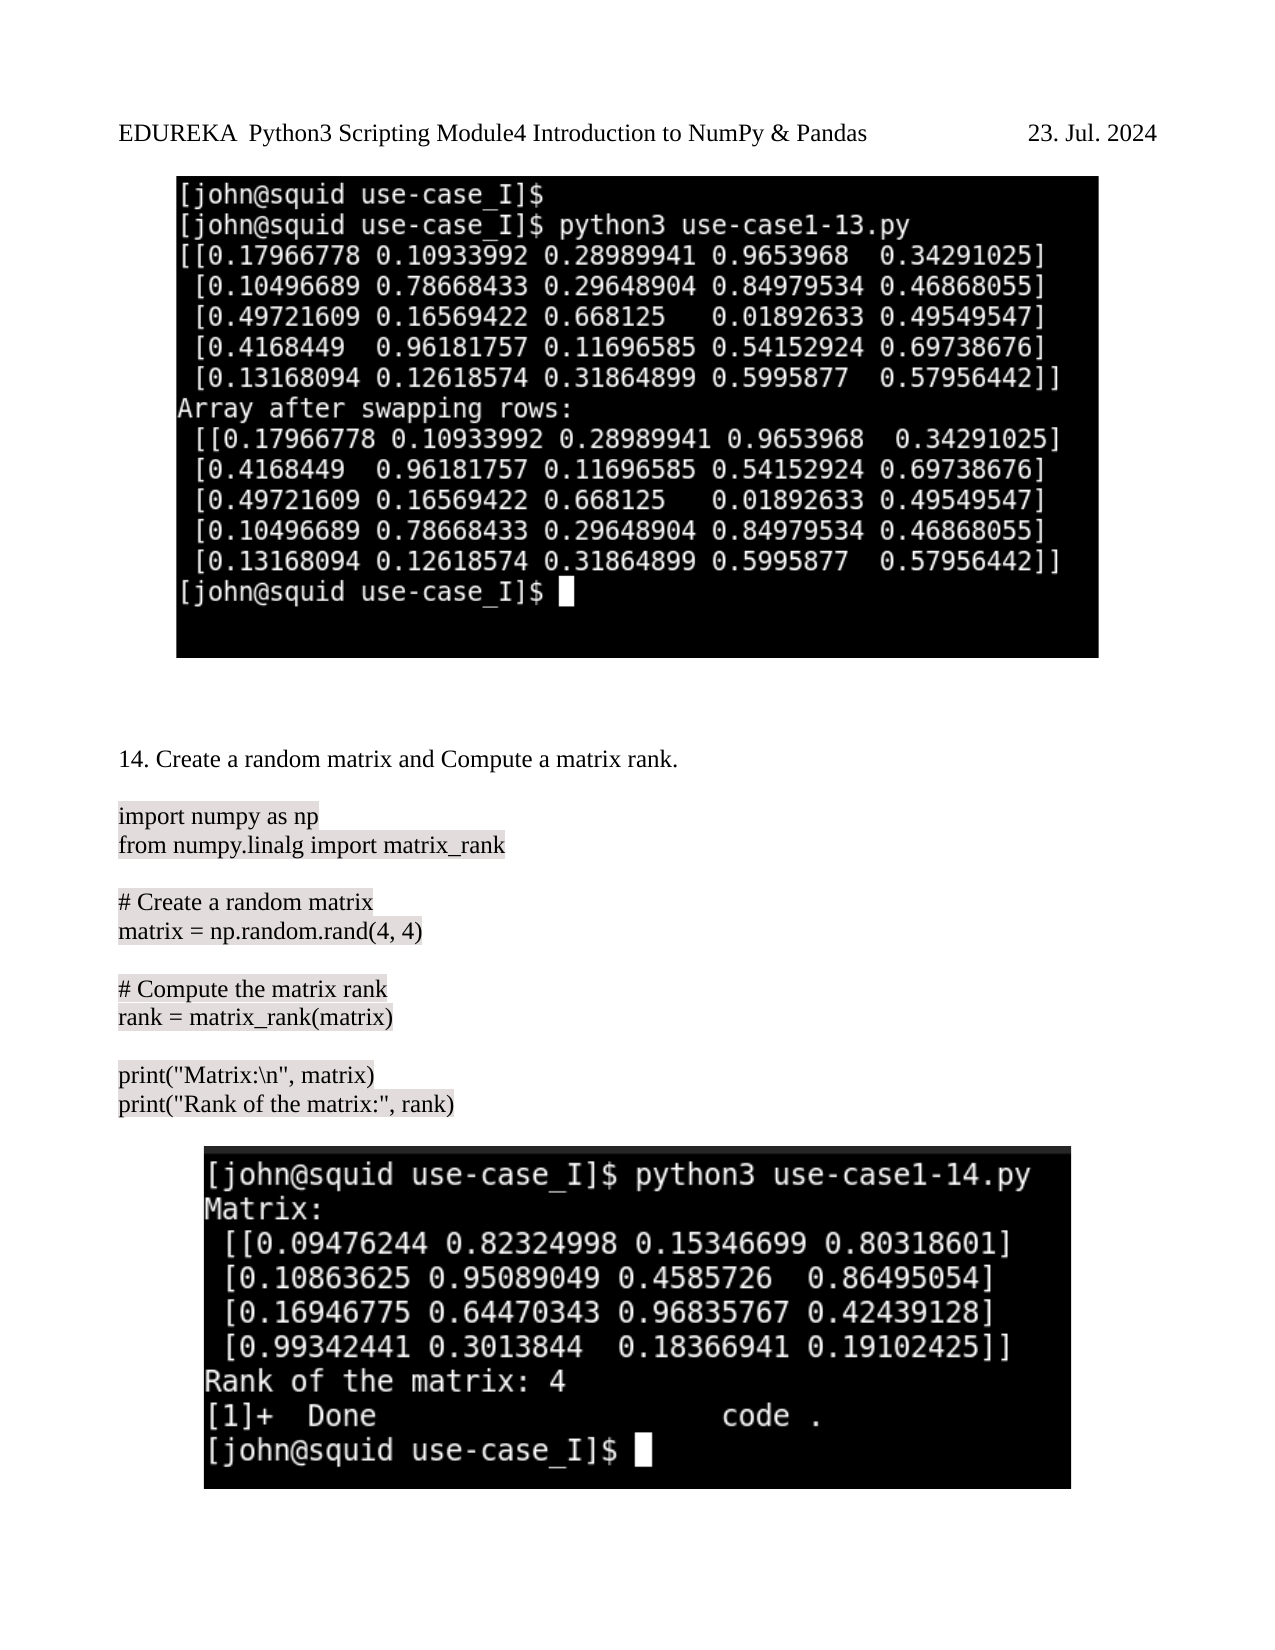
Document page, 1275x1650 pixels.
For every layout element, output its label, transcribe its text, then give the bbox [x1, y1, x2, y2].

text 14. Create a random matrix and Compute a matrix rank. [118, 744, 1157, 772]
picture [176, 176, 1099, 658]
text rank = matrix_rank(matrix) [118, 1002, 1157, 1031]
text # Compute the matrix rank [118, 974, 1157, 1002]
text print("Rank of the matrix:", rank) [118, 1089, 1157, 1117]
picture [203, 1146, 1072, 1489]
text # Create a random matrix [118, 887, 1157, 916]
text import numpy as np [118, 801, 1157, 830]
text from numpy.linalg import matrix_rank [118, 830, 1157, 859]
text print("Matrix:\n", matrix) [118, 1060, 1157, 1089]
text matrix = np.random.rand(4, 4) [118, 916, 1157, 945]
